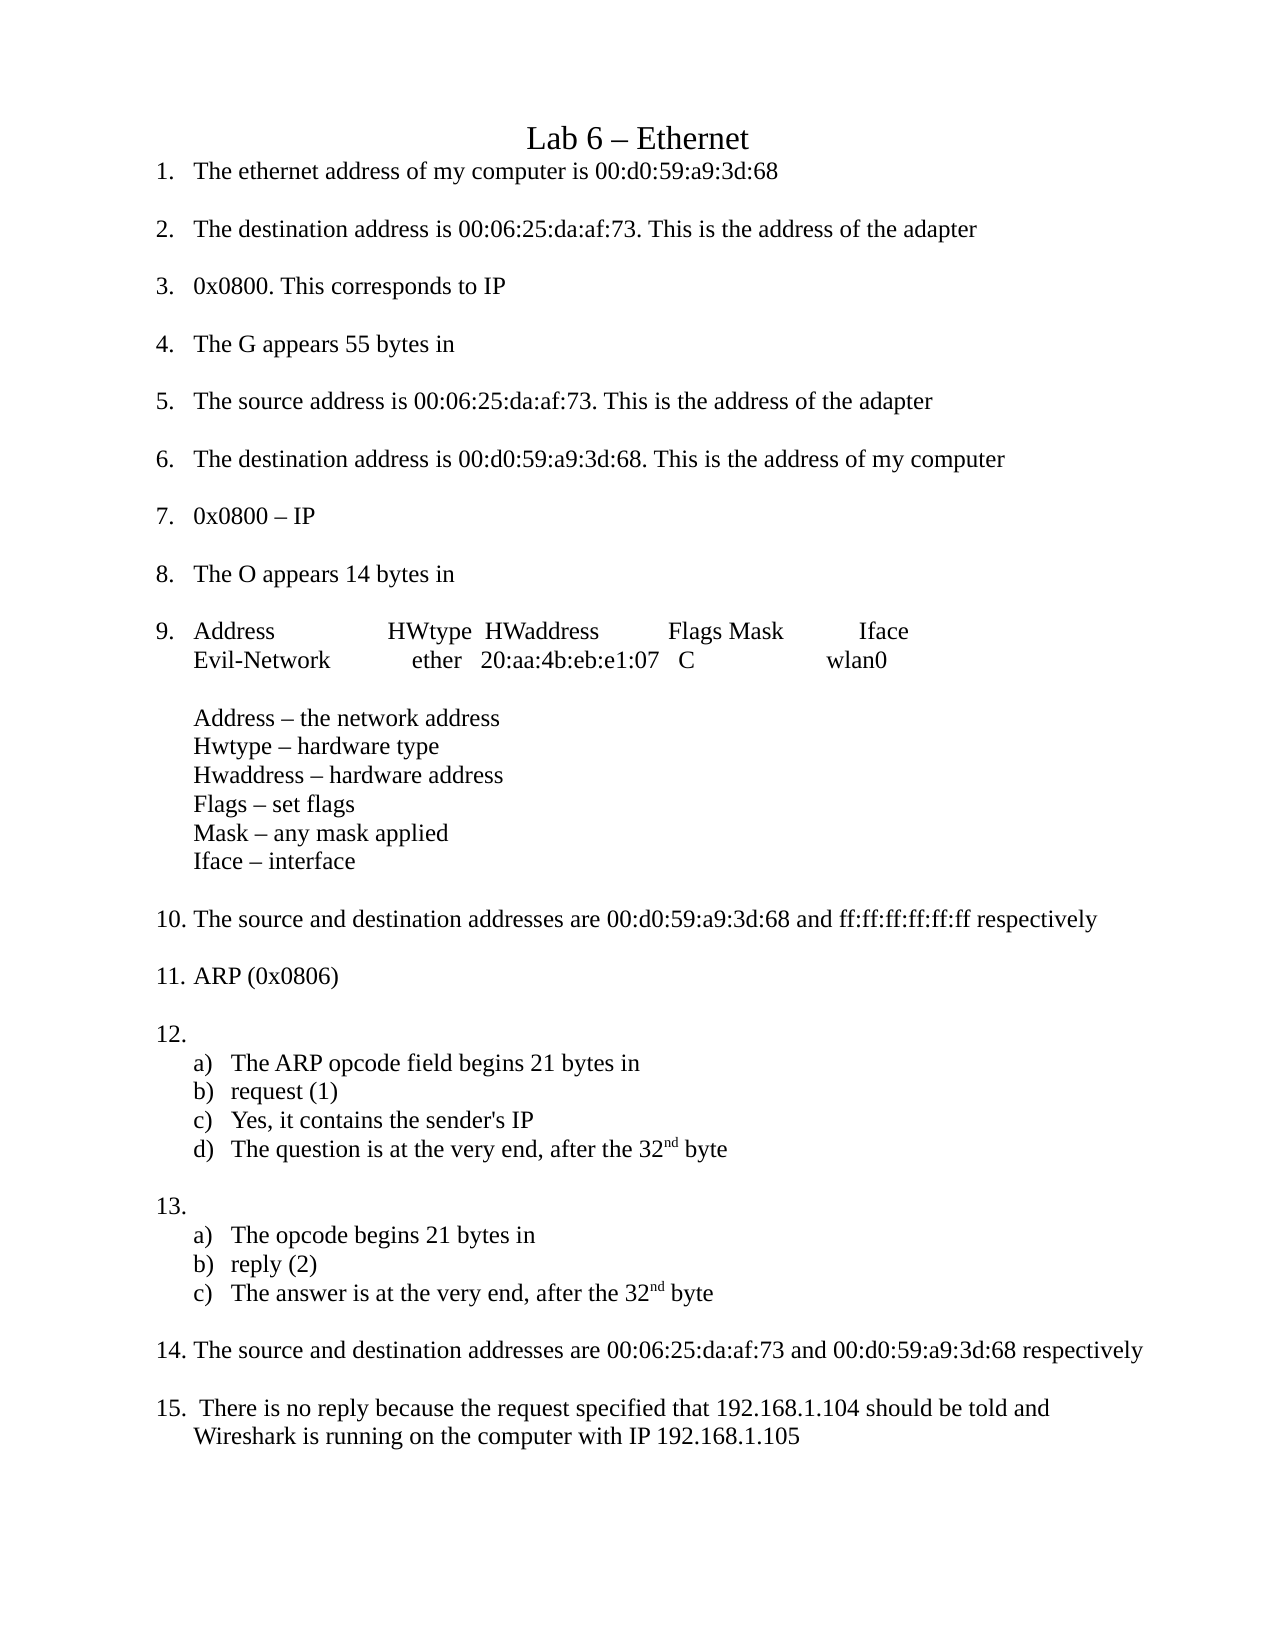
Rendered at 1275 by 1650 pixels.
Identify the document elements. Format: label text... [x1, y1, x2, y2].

list Address HWtype HWaddress Flags Mask Iface [156, 616, 1157, 645]
list 0x0800 – IP [156, 501, 1157, 530]
list Iface – interface [156, 846, 1157, 875]
list There is no reply because the request specified that 192.168.1.104 should be told and Wireshark is running on the computer with IP 192.168.1.105 [156, 1393, 1157, 1450]
list The source address is 00:06:25:da:af:73. This is the address of the adapter [156, 386, 1157, 415]
list Hwaddress – hardware address [156, 760, 1157, 789]
list Evil-Network ether 20:aa:4b:eb:e1:07 C wlan0 [156, 645, 1157, 674]
list request (1) [193, 1076, 1157, 1105]
list The question is at the very end, after the 32nd byte [193, 1134, 1157, 1163]
list Flags – set flags [156, 789, 1157, 818]
text Lab 6 – Ethernet [118, 118, 1157, 156]
list ARP (0x0806) [156, 961, 1157, 990]
list reply (2) [193, 1249, 1157, 1278]
list The source and destination addresses are 00:06:25:da:af:73 and 00:d0:59:a9:3d:68 respectively [156, 1335, 1157, 1364]
list The O appears 14 bytes in [156, 559, 1157, 588]
list Yes, it contains the sender's IP [193, 1105, 1157, 1134]
list The G appears 55 bytes in [156, 329, 1157, 358]
list The answer is at the very end, after the 32nd byte [193, 1278, 1157, 1306]
list The destination address is 00:d0:59:a9:3d:68. This is the address of my computer [156, 444, 1157, 473]
list Mask – any mask applied [156, 818, 1157, 846]
list The ethernet address of my computer is 00:d0:59:a9:3d:68 [156, 156, 1157, 185]
list The source and destination addresses are 00:d0:59:a9:3d:68 and ff:ff:ff:ff:ff:ff respectively [156, 904, 1157, 933]
list Address – the network address [156, 703, 1157, 731]
list 0x0800. This corresponds to IP [156, 271, 1157, 300]
list The opcode begins 21 bytes in [193, 1220, 1157, 1249]
list Hwtype – hardware type [156, 731, 1157, 760]
list The destination address is 00:06:25:da:af:73. This is the address of the adapter [156, 214, 1157, 243]
list The ARP opcode field begins 21 bytes in [193, 1048, 1157, 1076]
